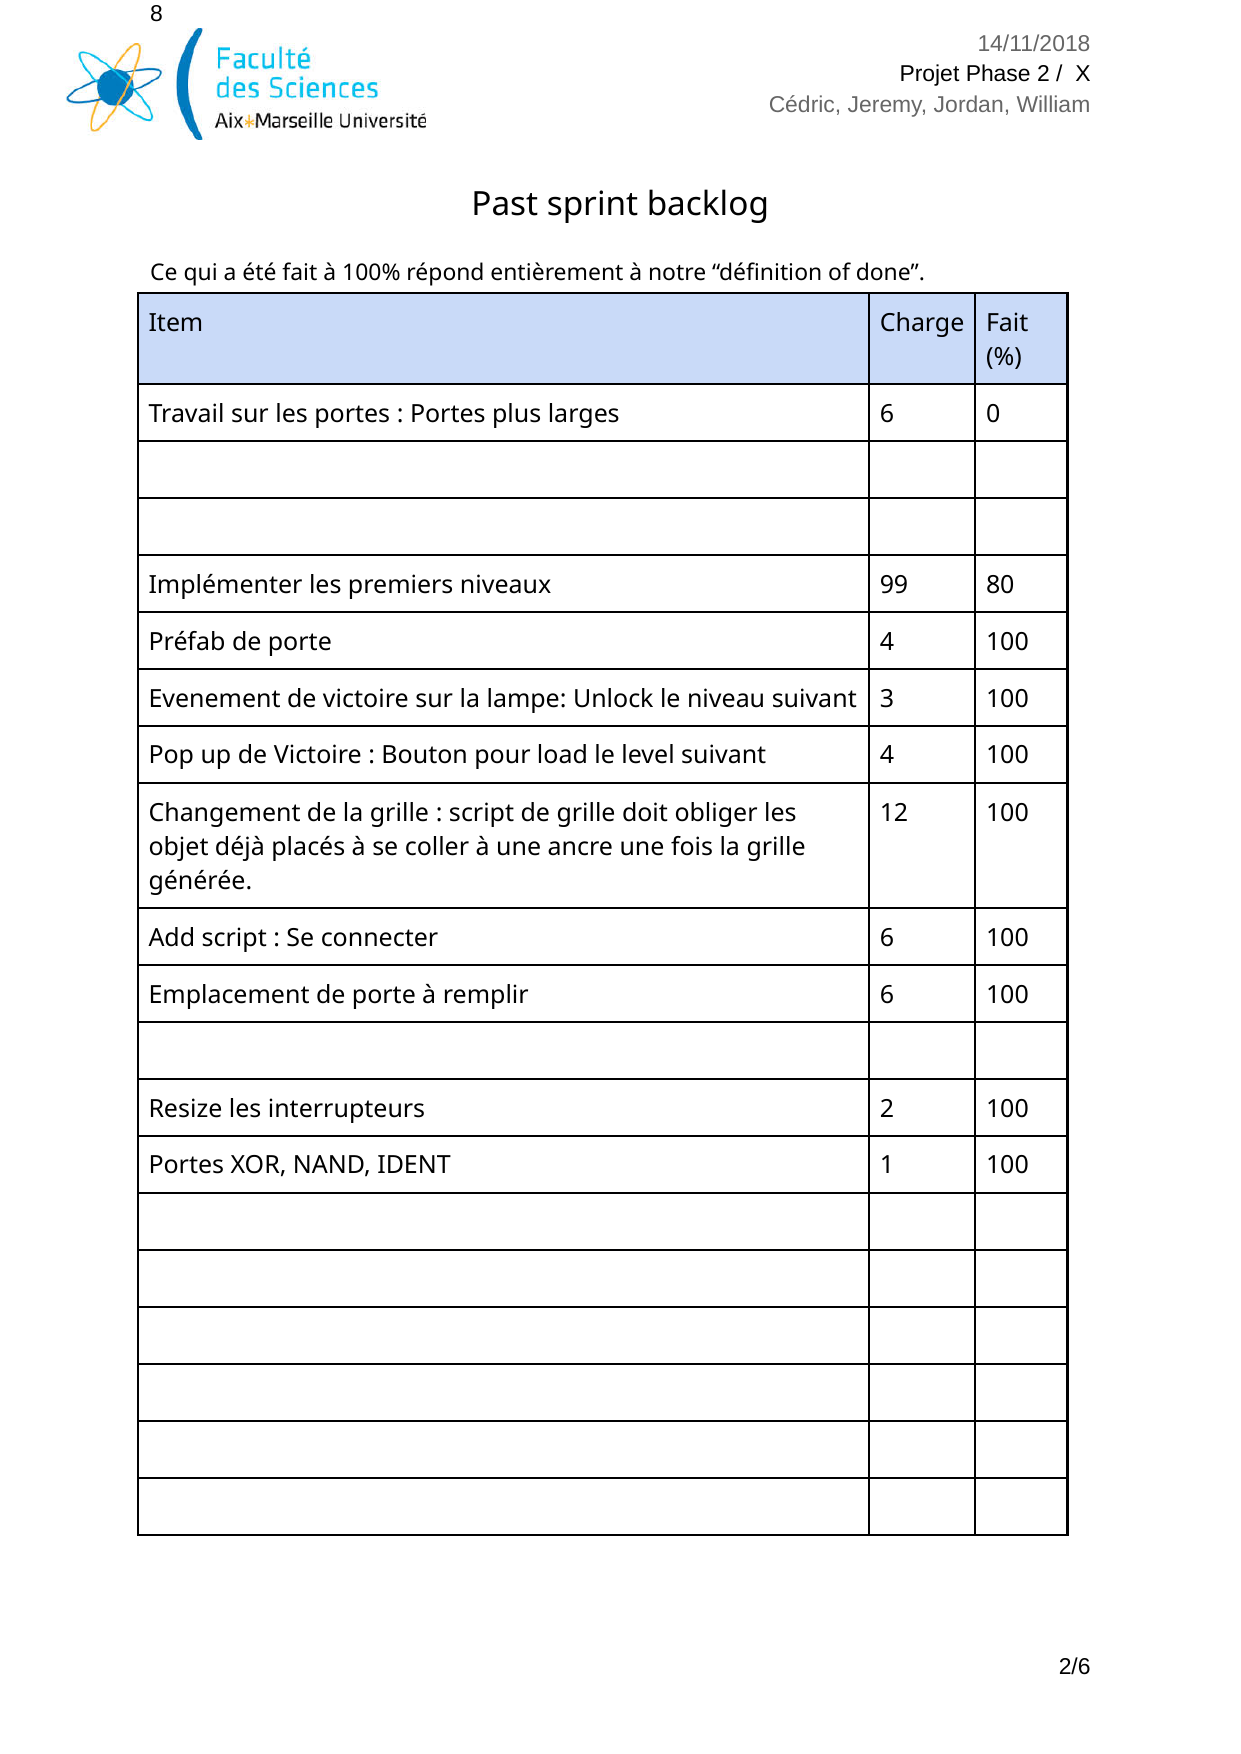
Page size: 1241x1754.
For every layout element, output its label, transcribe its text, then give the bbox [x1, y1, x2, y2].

table_cell Préfab de porte [139, 613, 868, 668]
table_cell 100 [976, 613, 1066, 668]
table_cell [139, 499, 868, 554]
table_cell [976, 1308, 1066, 1363]
table_cell 6 [870, 385, 974, 440]
table_cell [976, 499, 1066, 554]
table_cell [870, 1365, 974, 1419]
table_cell 100 [976, 784, 1066, 907]
table_cell 99 [870, 556, 974, 611]
table_cell 100 [976, 727, 1066, 782]
table_header Charge [870, 294, 974, 383]
table_cell [976, 1365, 1066, 1419]
table_cell 100 [976, 670, 1066, 725]
table_cell [976, 442, 1066, 497]
table_cell Resize les interrupteurs [139, 1080, 868, 1135]
table_cell 0 [976, 385, 1066, 440]
table_cell [976, 1023, 1066, 1078]
table_cell [139, 442, 868, 497]
table_cell [870, 1479, 974, 1533]
table_cell [976, 1251, 1066, 1306]
table_header Item [139, 294, 868, 383]
table_cell 100 [976, 1080, 1066, 1135]
table_cell [139, 1479, 868, 1533]
table_cell [976, 1479, 1066, 1533]
table_cell [139, 1308, 868, 1363]
table_cell [870, 1308, 974, 1363]
table_cell [139, 1023, 868, 1078]
table_cell Evenement de victoire sur la lampe: Unlock le niveau suivant [139, 670, 868, 725]
table_cell [976, 1422, 1066, 1477]
table_cell Emplacement de porte à remplir [139, 966, 868, 1021]
table_cell Implémenter les premiers niveaux [139, 556, 868, 611]
table_cell [139, 1365, 868, 1419]
table_cell 6 [870, 909, 974, 964]
table_cell [870, 1422, 974, 1477]
text Past sprint backlog [150, 180, 1090, 226]
table_cell 4 [870, 727, 974, 782]
table_cell [139, 1251, 868, 1306]
table_cell Pop up de Victoire : Bouton pour load le level suivant [139, 727, 868, 782]
table_cell 6 [870, 966, 974, 1021]
table_header Fait (%) [976, 294, 1066, 383]
table_cell 1 [870, 1137, 974, 1192]
picture [65, 28, 426, 140]
table_cell [870, 1194, 974, 1249]
table_cell 12 [870, 784, 974, 907]
table_cell [870, 1251, 974, 1306]
table_cell Portes XOR, NAND, IDENT [139, 1137, 868, 1192]
table_cell 4 [870, 613, 974, 668]
table_cell [870, 1023, 974, 1078]
table_cell 100 [976, 966, 1066, 1021]
table_cell 2 [870, 1080, 974, 1135]
table_cell Add script : Se connecter [139, 909, 868, 964]
table_cell [870, 442, 974, 497]
table_cell [139, 1422, 868, 1477]
table_cell 80 [976, 556, 1066, 611]
table_cell Changement de la grille : script de grille doit obliger les objet déjà placés à se coller à une ancre une fois la grille générée. [139, 784, 868, 907]
table_cell 100 [976, 1137, 1066, 1192]
table_cell Travail sur les portes : Portes plus larges [139, 385, 868, 440]
table_cell [870, 499, 974, 554]
table_cell [976, 1194, 1066, 1249]
table_cell [139, 1194, 868, 1249]
table_cell 3 [870, 670, 974, 725]
table_cell 100 [976, 909, 1066, 964]
text Ce qui a été fait à 100% répond entièrement à notre “définition of done”. [150, 256, 1090, 287]
